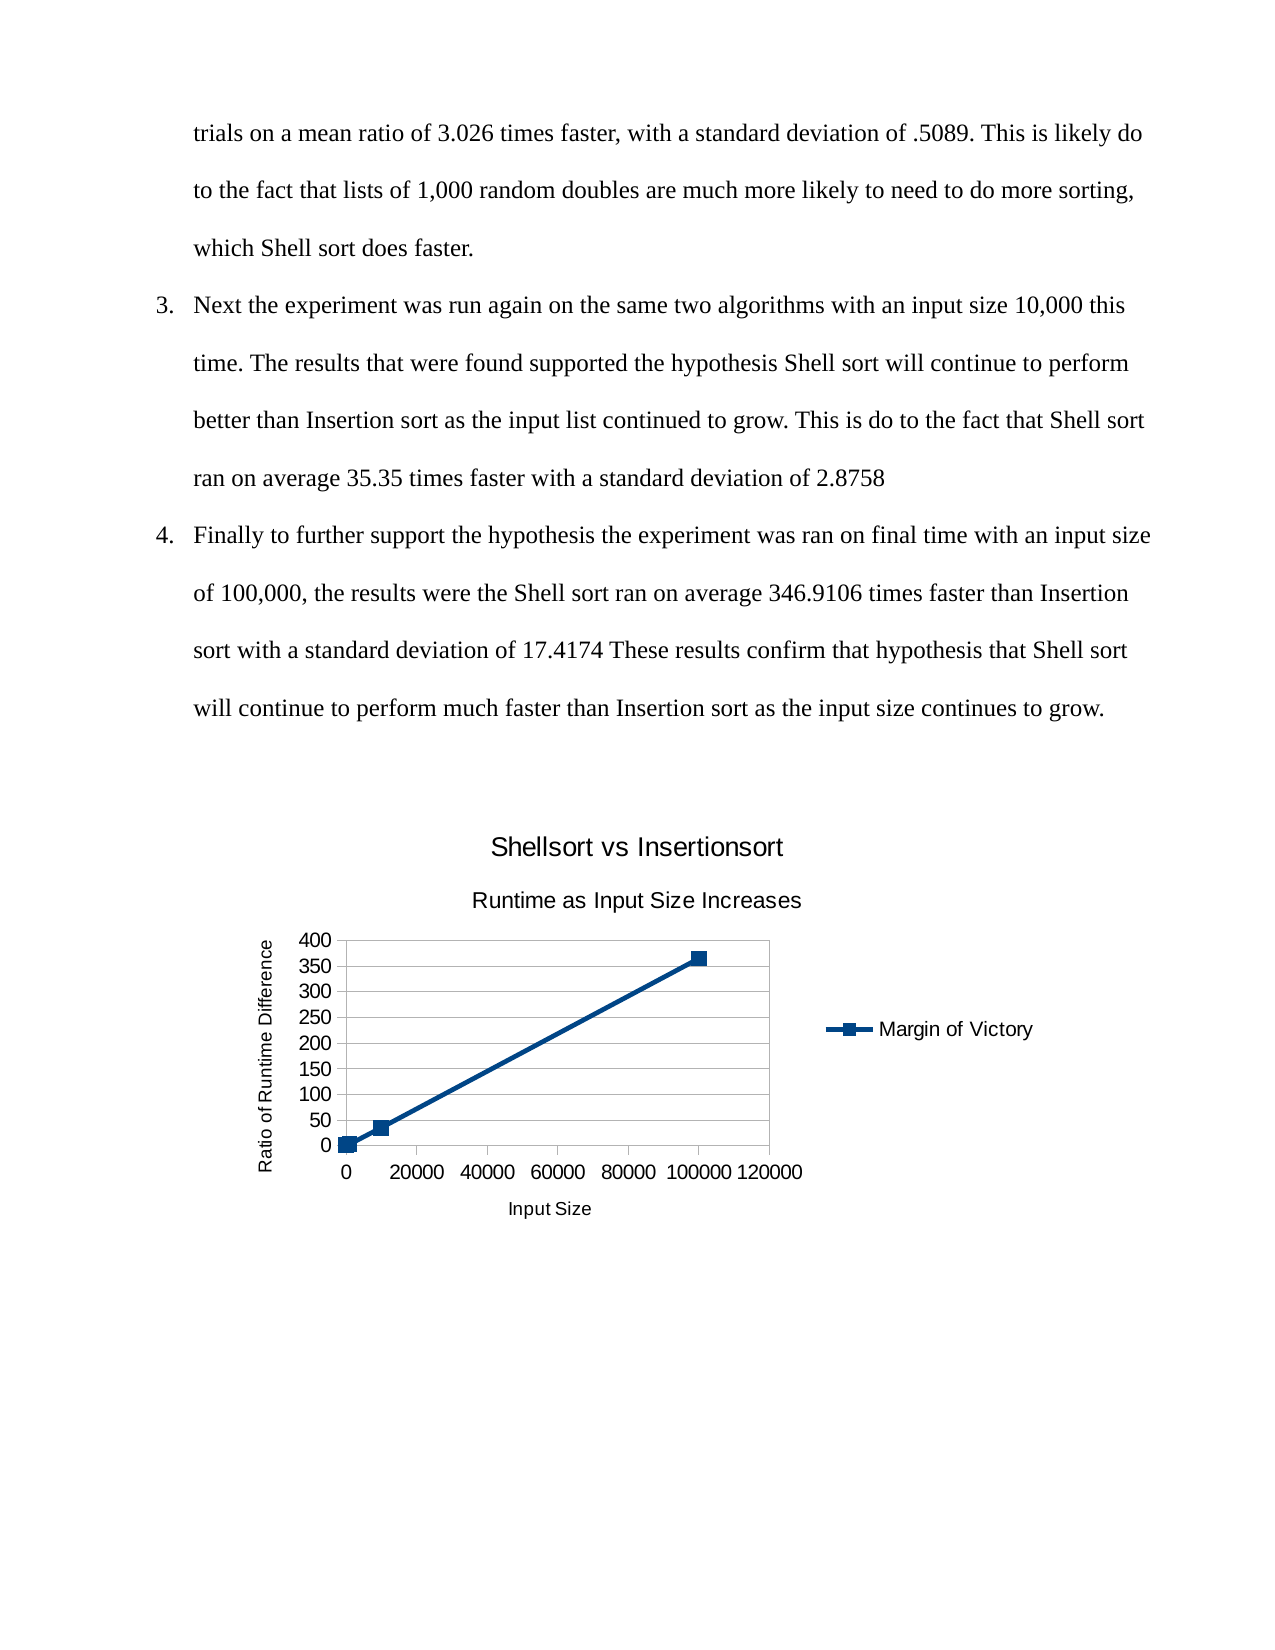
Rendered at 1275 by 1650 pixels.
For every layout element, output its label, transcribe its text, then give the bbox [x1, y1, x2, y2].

list Finally to further support the hypothesis the experiment was ran on final time with an input size of 100,000, the results were the Shell sort ran on average 346.9106 times faster than Insertion sort with a standard deviation of 17.4174 These results confirm that hypothesis that Shell sort will continue to perform much faster than Insertion sort as the input size continues to grow. [156, 521, 1157, 722]
list trials on a mean ratio of 3.026 times faster, with a standard deviation of .5089. This is likely do to the fact that lists of 1,000 random doubles are much more likely to need to do more sorting, which Shell sort does faster. [156, 118, 1157, 262]
list Next the experiment was run again on the same two algorithms with an input size 10,000 this time. The results that were found supported the hypothesis Shell sort will continue to perform better than Insertion sort as the input list continued to grow. This is do to the fact that Shell sort ran on average 35.35 times faster with a standard deviation of 2.8758 [156, 291, 1157, 492]
